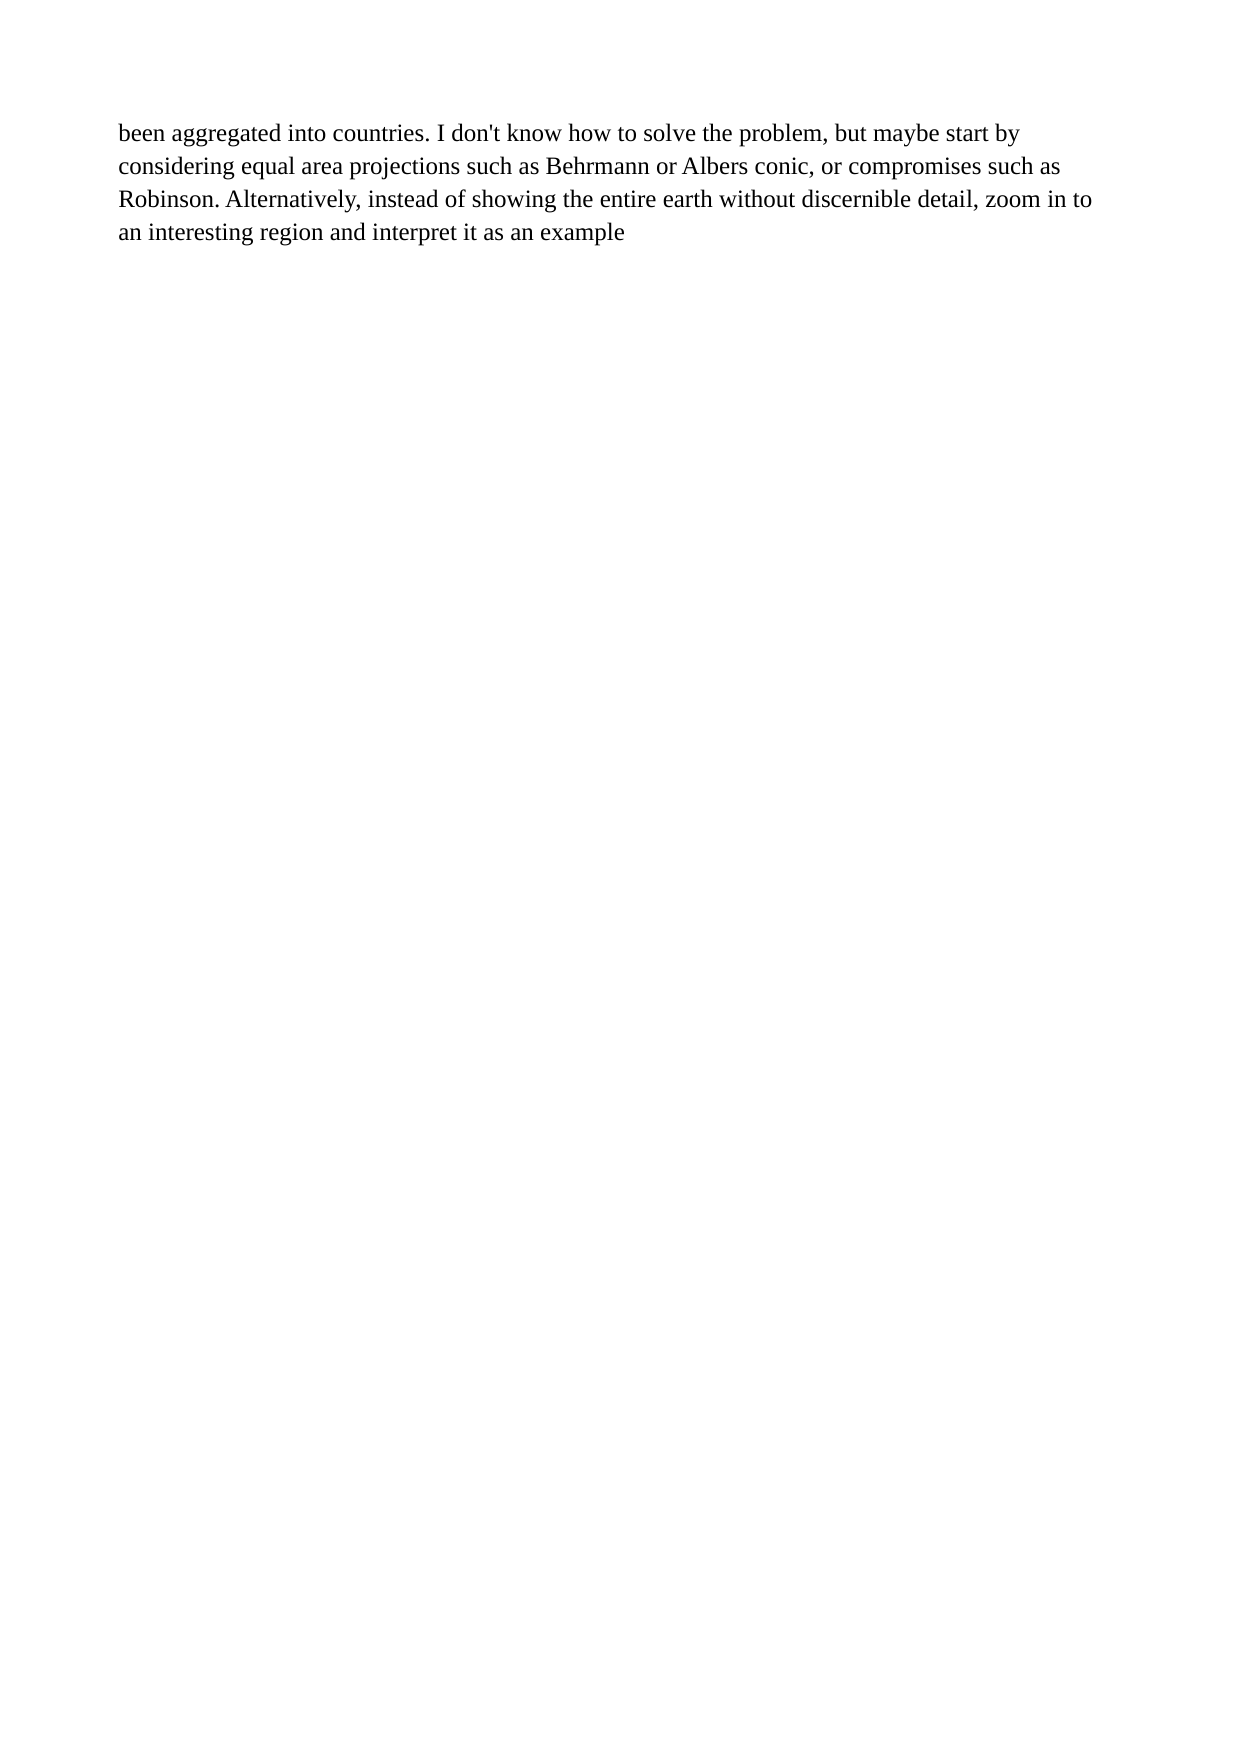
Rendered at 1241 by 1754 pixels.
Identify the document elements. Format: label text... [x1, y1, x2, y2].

text been aggregated into countries. I don't know how to solve the problem, but maybe start by considering equal area projections such as Behrmann or Albers conic, or compromises such as Robinson. Alternatively, instead of showing the entire earth without discernible detail, zoom in to an interesting region and interpret it as an example [118, 118, 1122, 246]
